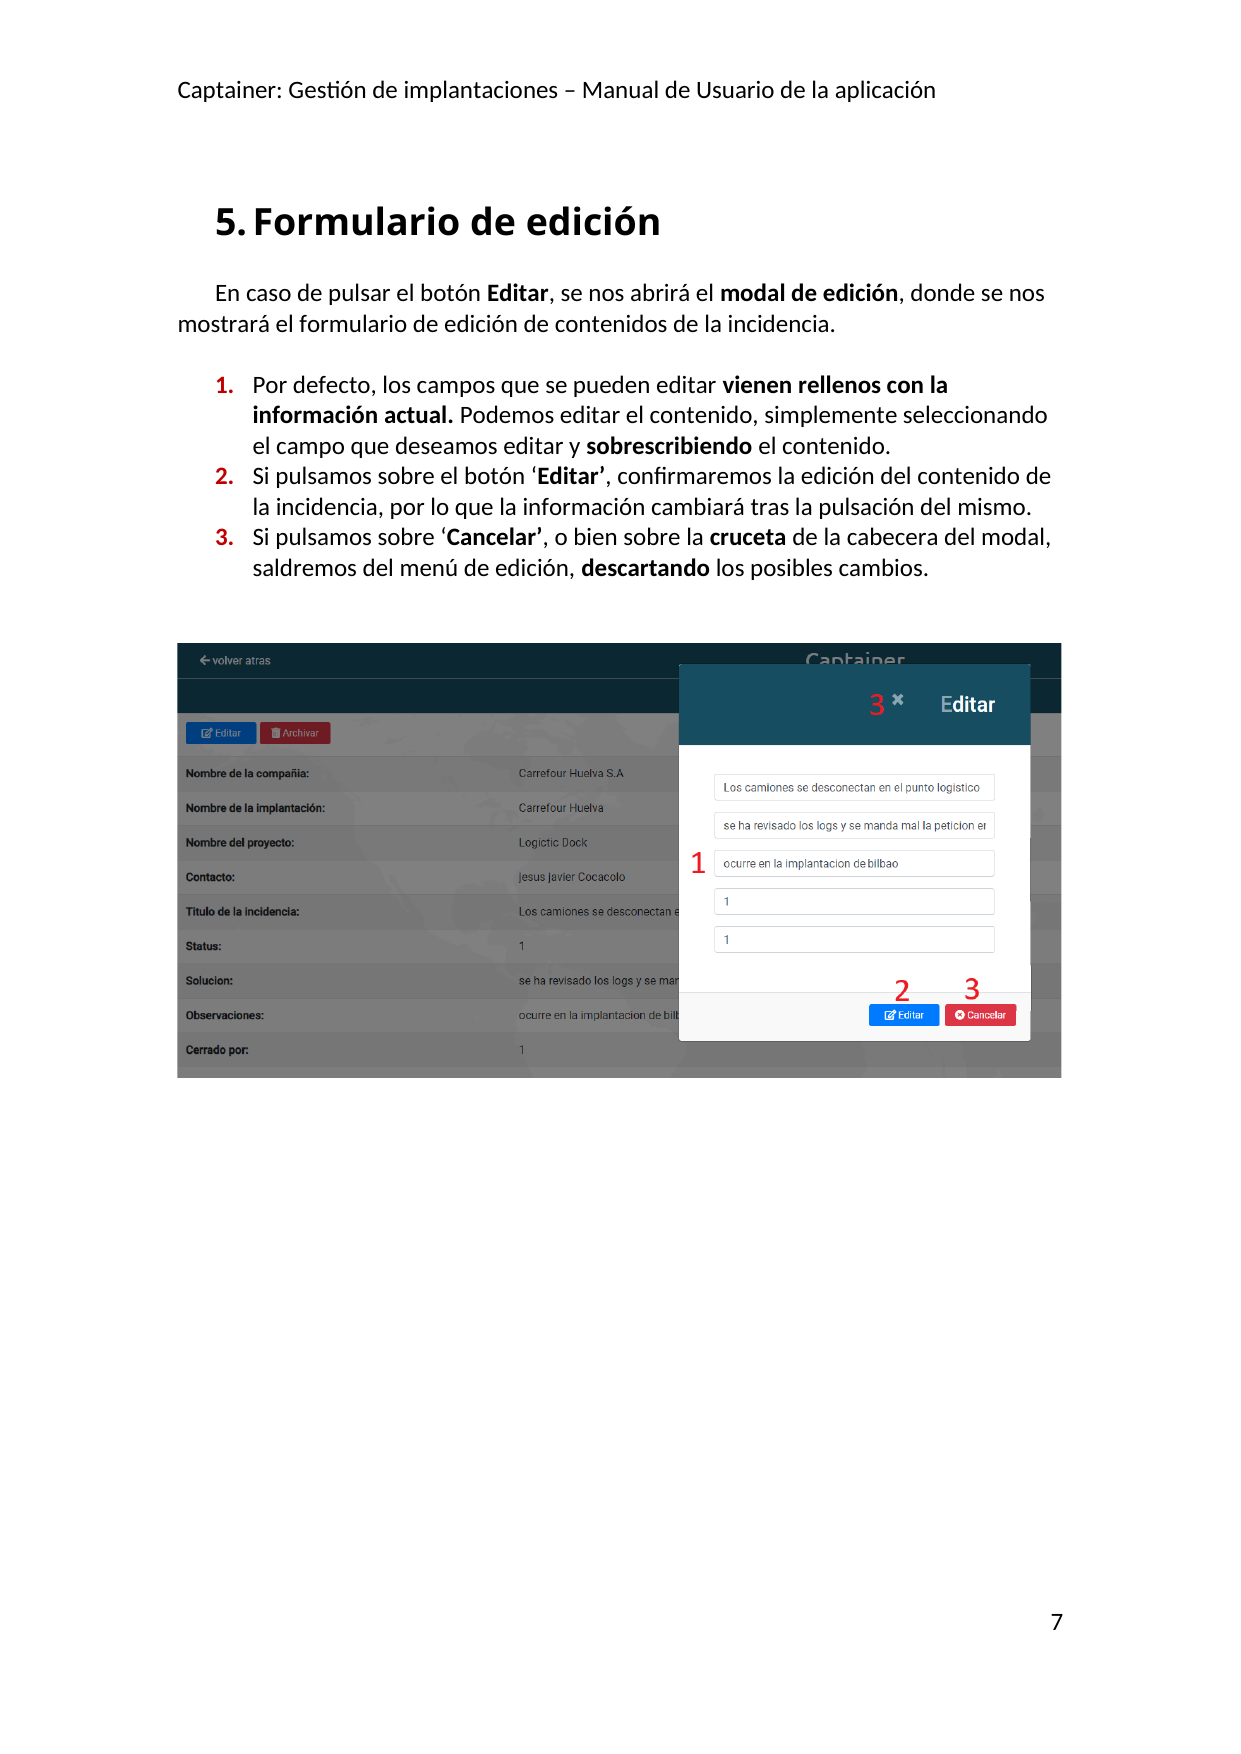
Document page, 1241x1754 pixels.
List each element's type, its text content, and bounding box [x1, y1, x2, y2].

list Si pulsamos sobre el botón ‘Editar’, confirmaremos la edición del contenido de la incidencia, por lo que la información cambiará tras la pulsación del mismo. [215, 460, 1063, 521]
list Por defecto, los campos que se pueden editar vienen rellenos con la información actual. Podemos editar el contenido, simplemente seleccionando el campo que deseamos editar y sobrescribiendo el contenido. [215, 369, 1063, 460]
text En caso de pulsar el botón Editar, se nos abrirá el modal de edición, donde se nos mostrará el formulario de edición de contenidos de la incidencia. [177, 277, 1063, 338]
list Si pulsamos sobre ‘Cancelar’, o bien sobre la cruceta de la cabecera del modal, saldremos del menú de edición, descartando los posibles cambios. [215, 521, 1063, 582]
list Formulario de edición [215, 196, 1063, 247]
